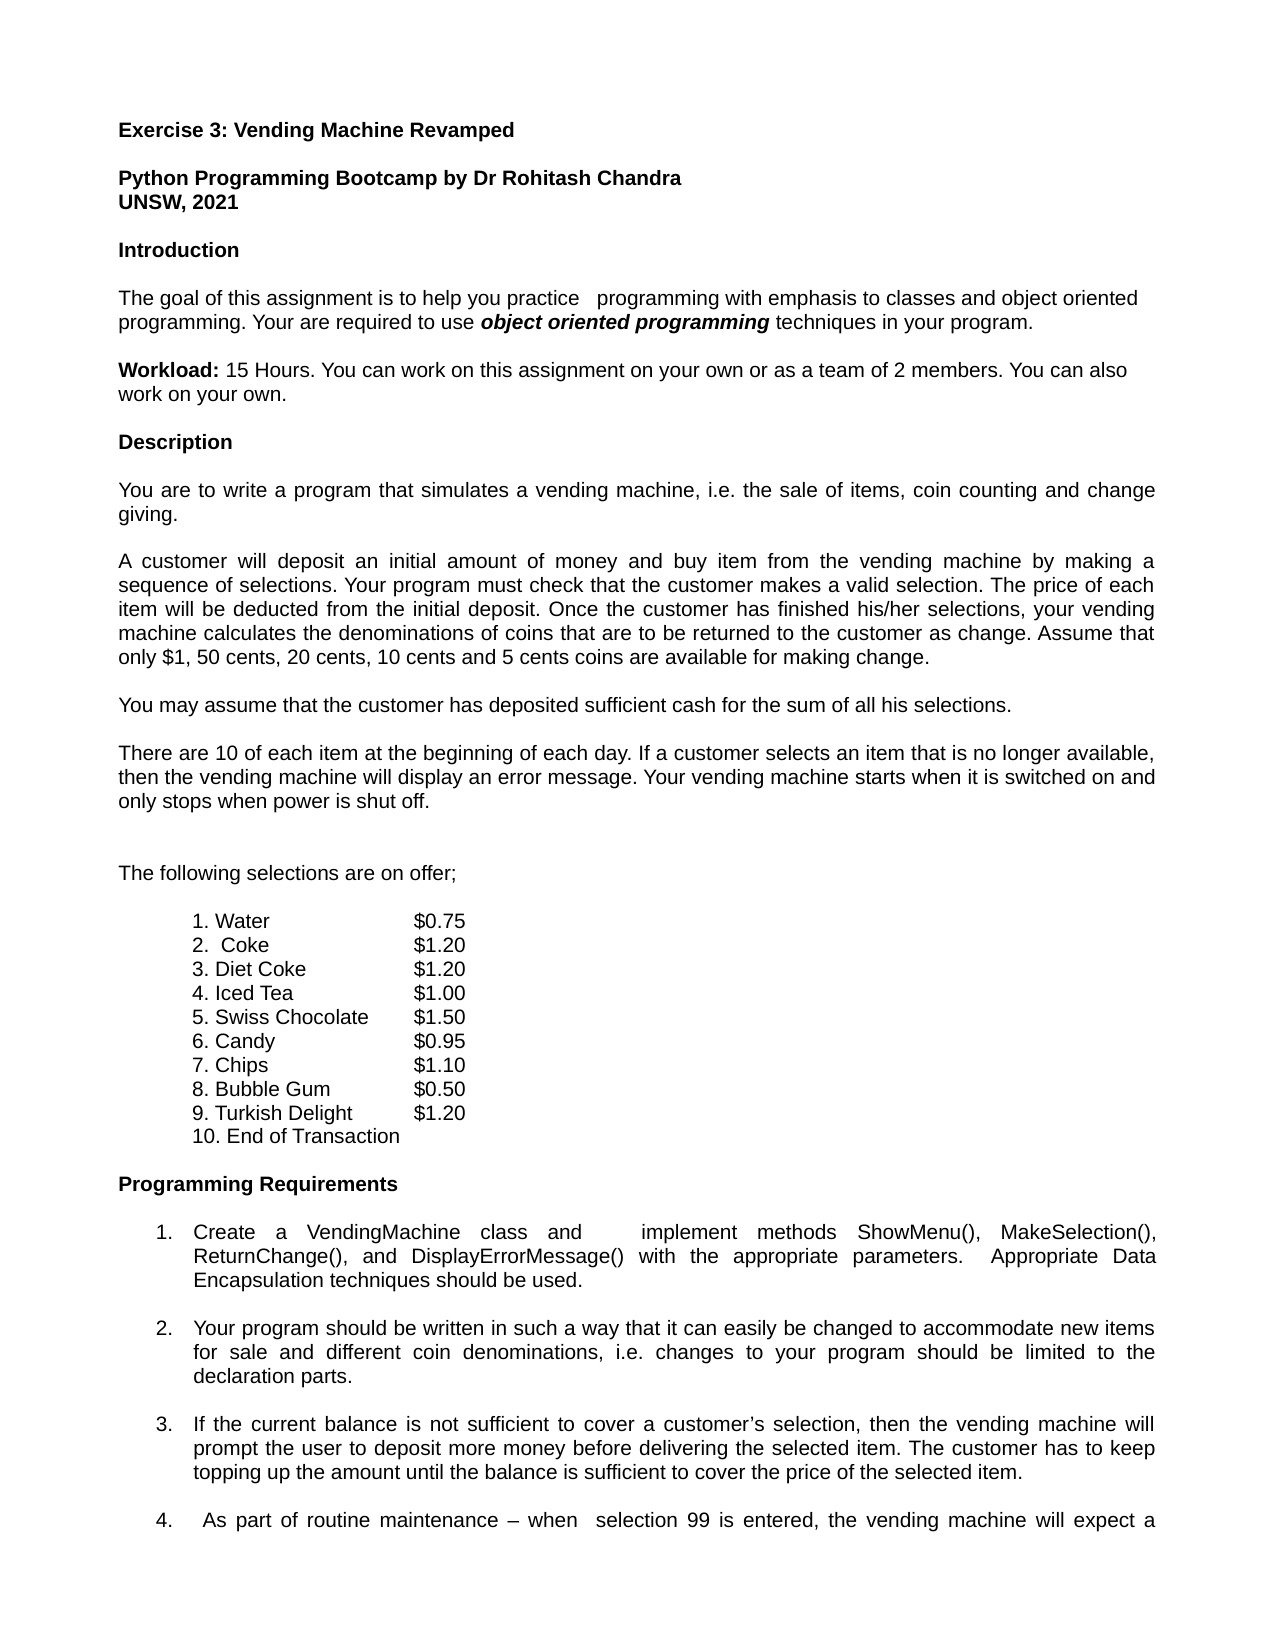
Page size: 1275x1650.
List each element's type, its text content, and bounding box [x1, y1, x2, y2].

text 1. Water $0.75 [118, 909, 1157, 933]
text The following selections are on offer; [118, 861, 1157, 885]
text Exercise 3: Vending Machine Revamped [118, 118, 1157, 142]
text UNSW, 2021 [118, 190, 1157, 214]
text 4. Iced Tea $1.00 [118, 981, 1157, 1004]
text Python Programming Bootcamp by Dr Rohitash Chandra [118, 166, 1157, 190]
text Workload: 15 Hours. You can work on this assignment on your own or as a team of 2 members. You can also work on your own. [118, 358, 1157, 406]
text You are to write a program that simulates a vending machine, i.e. the sale of items, coin counting and change giving. [118, 477, 1157, 525]
text A customer will deposit an initial amount of money and buy item from the vending machine by making a sequence of selections. Your program must check that the customer makes a valid selection. The price of each item will be deducted from the initial deposit. Once the customer has finished his/her selections, your vending machine calculates the denominations of coins that are to be returned to the customer as change. Assume that only $1, 50 cents, 20 cents, 10 cents and 5 cents coins are available for making change. [118, 549, 1157, 669]
list As part of routine maintenance – when selection 99 is entered, the vending machine will expect a [156, 1508, 1157, 1532]
text 6. Candy $0.95 [118, 1028, 1157, 1052]
text There are 10 of each item at the beginning of each day. If a customer selects an item that is no longer available, then the vending machine will display an error message. Your vending machine starts when it is switched on and only stops when power is shut off. [118, 741, 1157, 813]
text 10. End of Transaction [118, 1124, 1157, 1148]
text 9. Turkish Delight $1.20 [118, 1100, 1157, 1124]
text Programming Requirements [118, 1172, 1157, 1196]
list Your program should be written in such a way that it can easily be changed to accommodate new items for sale and different coin denominations, i.e. changes to your program should be limited to the declaration parts. [156, 1316, 1157, 1388]
list Create a VendingMachine class and implement methods ShowMenu(), MakeSelection(), ReturnChange(), and DisplayErrorMessage() with the appropriate parameters. Appropriate Data Encapsulation techniques should be used. [156, 1220, 1157, 1292]
text The goal of this assignment is to help you practice programming with emphasis to classes and object oriented programming. Your are required to use object oriented programming techniques in your program. [118, 286, 1157, 334]
text 8. Bubble Gum $0.50 [118, 1076, 1157, 1100]
text Description [118, 429, 1157, 453]
text 5. Swiss Chocolate $1.50 [118, 1004, 1157, 1028]
text 3. Diet Coke $1.20 [118, 957, 1157, 981]
text 2. Coke $1.20 [118, 933, 1157, 957]
text You may assume that the customer has deposited sufficient cash for the sum of all his selections. [118, 693, 1157, 717]
text Introduction [118, 238, 1157, 262]
text 7. Chips $1.10 [118, 1052, 1157, 1076]
list If the current balance is not sufficient to cover a customer’s selection, then the vending machine will prompt the user to deposit more money before delivering the selected item. The customer has to keep topping up the amount until the balance is sufficient to cover the price of the selected item. [156, 1412, 1157, 1484]
